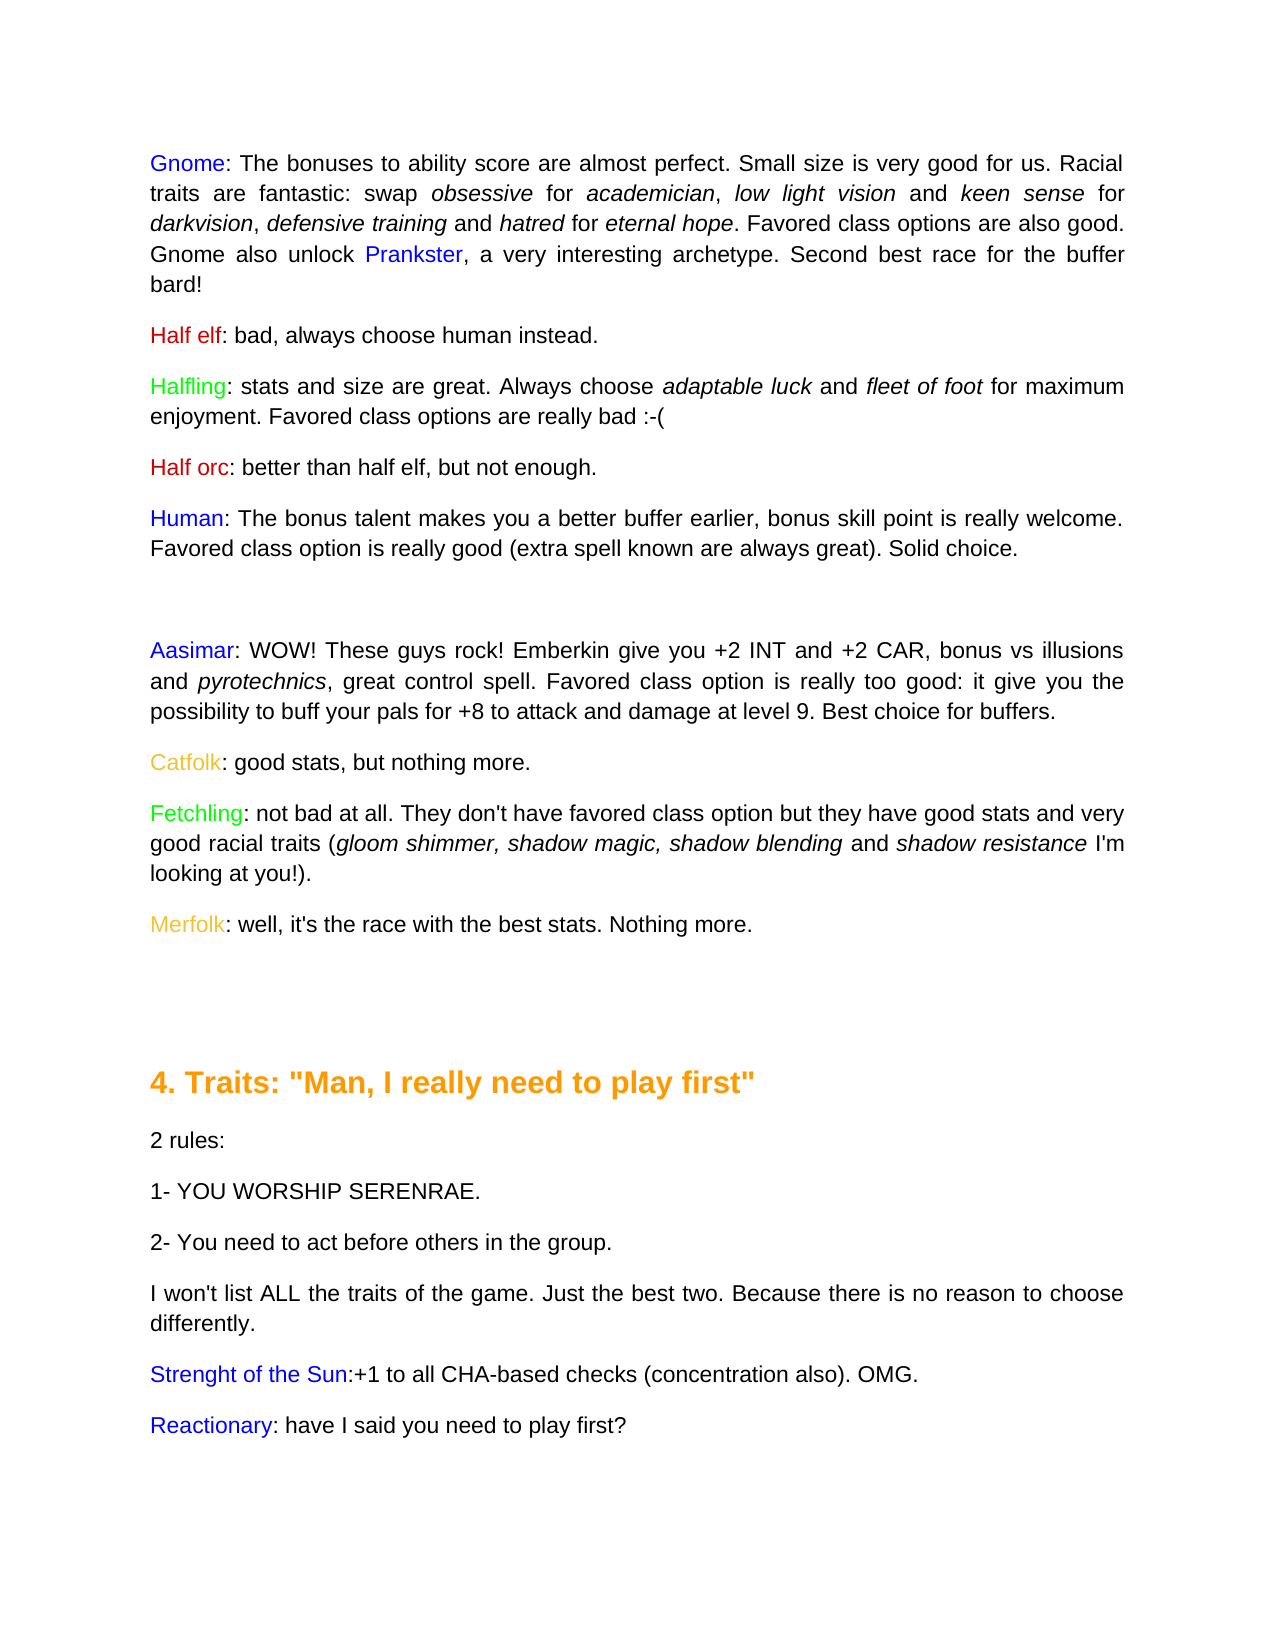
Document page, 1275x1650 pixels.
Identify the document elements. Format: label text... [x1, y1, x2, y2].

text Strenght of the Sun:+1 to all CHA-based checks (concentration also). OMG. [150, 1361, 1125, 1387]
text Catfolk: good stats, but nothing more. [150, 749, 1125, 775]
text 2 rules: [150, 1127, 1125, 1153]
text Fetchling: not bad at all. They don't have favored class option but they have good stats and very good racial traits (gloom shimmer, shadow magic, shadow blending and shadow resistance I'm looking at you!). [150, 800, 1125, 887]
text Merfolk: well, it's the race with the best stats. Nothing more. [150, 911, 1125, 938]
text Aasimar: WOW! These guys rock! Emberkin give you +2 INT and +2 CAR, bonus vs illusions and pyrotechnics, great control spell. Favored class option is really too good: it give you the possibility to buff your pals for +8 to attack and damage at level 9. Best choice for buffers. [150, 637, 1125, 724]
text Human: The bonus talent makes you a better buffer earlier, bonus skill point is really welcome. Favored class option is really good (extra spell known are always great). Solid choice. [150, 505, 1125, 562]
text I won't list ALL the traits of the game. Just the best two. Because there is no reason to choose differently. [150, 1280, 1125, 1336]
text Halfling: stats and size are great. Always choose adaptable luck and fleet of foot for maximum enjoyment. Favored class options are really bad :-( [150, 373, 1125, 429]
text Half elf: bad, always choose human instead. [150, 322, 1125, 348]
text Gnome: The bonuses to ability score are almost perfect. Small size is very good for us. Racial traits are fantastic: swap obsessive for academician, low light vision and keen sense for darkvision, defensive training and hatred for eternal hope. Favored class options are also good. Gnome also unlock Prankster, a very interesting archetype. Second best race for the buffer bard! [150, 150, 1125, 297]
text Reactionary: have I said you need to play first? [150, 1412, 1125, 1438]
text 2- You need to act before others in the group. [150, 1229, 1125, 1255]
text Half orc: better than half elf, but not enough. [150, 454, 1125, 481]
text 1- YOU WORSHIP SERENRAE. [150, 1178, 1125, 1204]
text 4. Traits: "Man, I really need to play first" [150, 1064, 1125, 1101]
